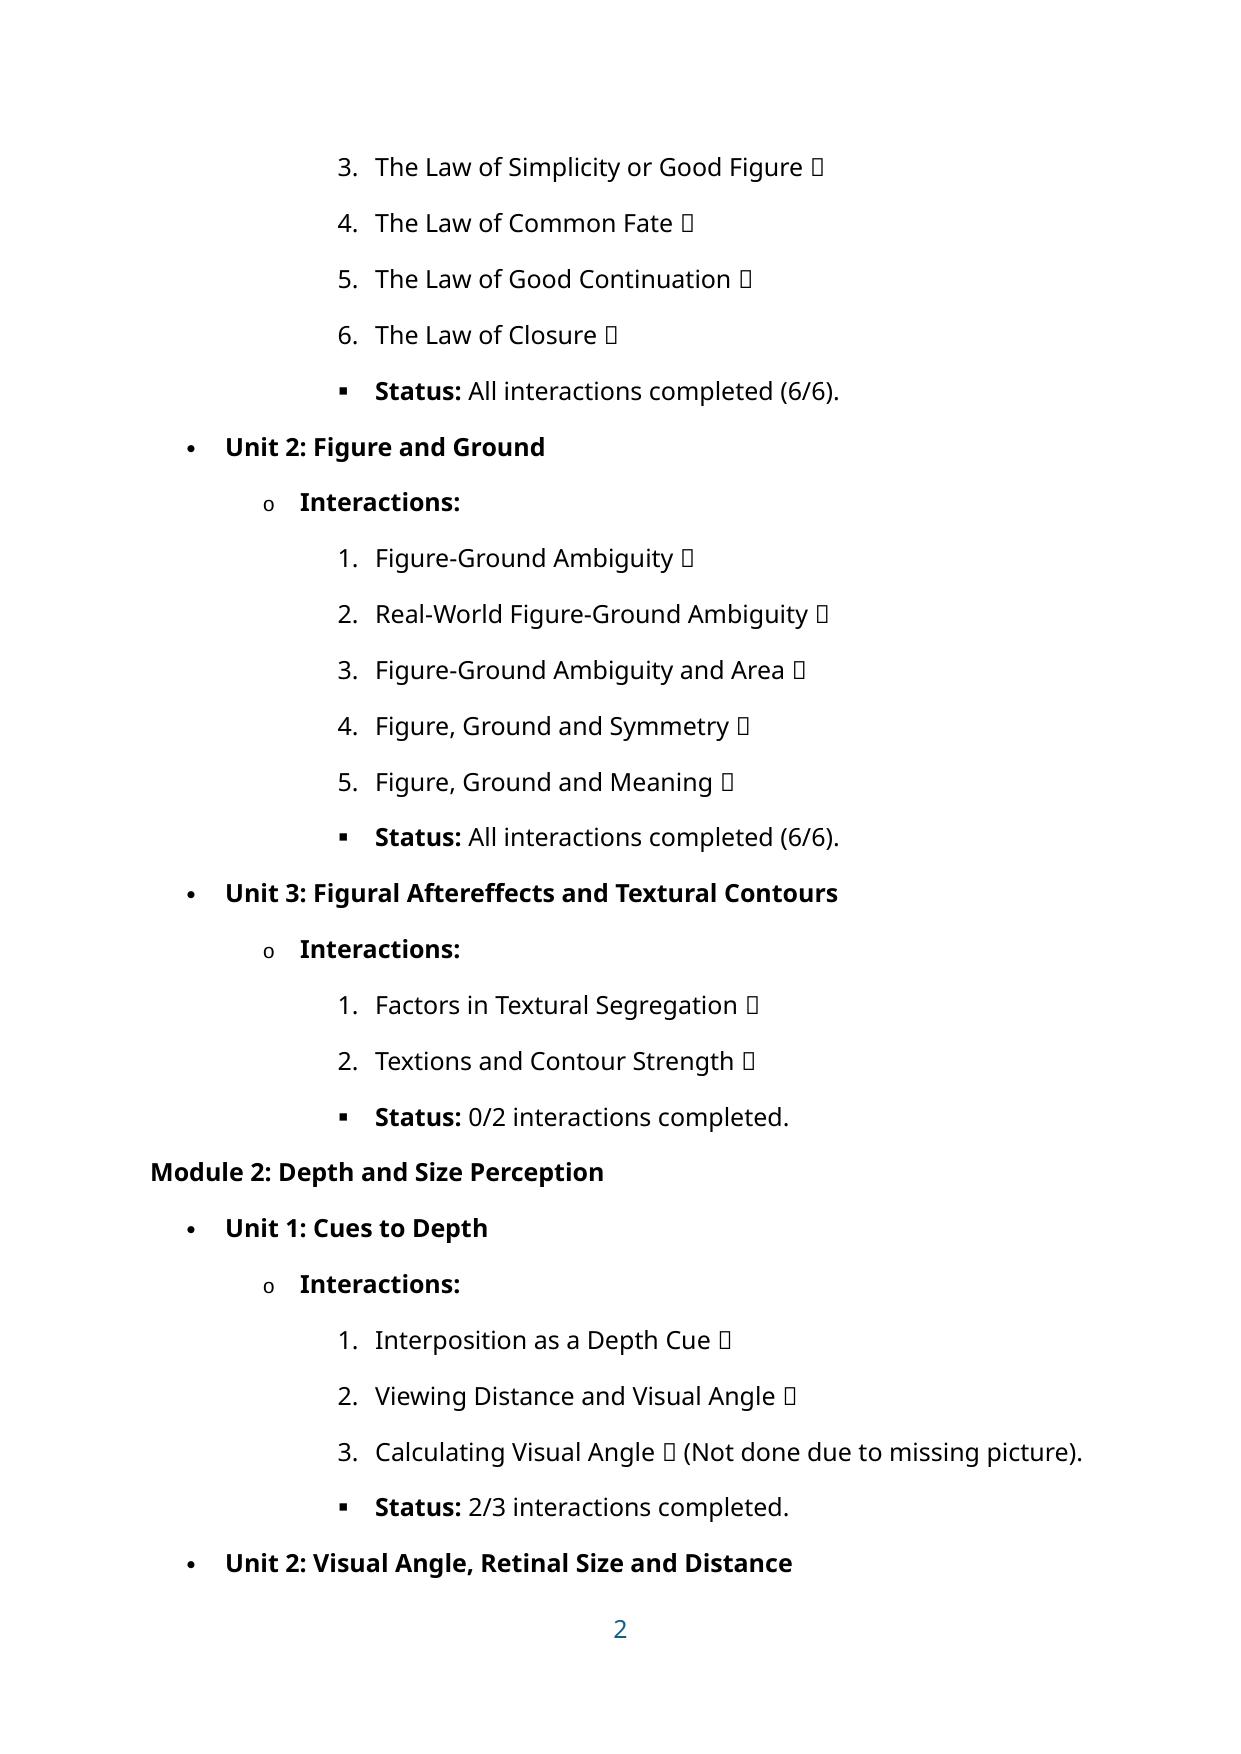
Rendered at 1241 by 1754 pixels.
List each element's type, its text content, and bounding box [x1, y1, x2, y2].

list Factors in Textural Segregation ❌ [337, 987, 1090, 1022]
list The Law of Common Fate ✅ [337, 206, 1090, 240]
list The Law of Simplicity or Good Figure ✅ [337, 150, 1090, 184]
list Interposition as a Depth Cue ✅ [337, 1322, 1090, 1357]
list The Law of Good Continuation ✅ [337, 262, 1090, 296]
list Figure-Ground Ambiguity and Area ✅ [337, 652, 1090, 687]
list Status: 2/3 interactions completed. [337, 1490, 1090, 1524]
list Status: 0/2 interactions completed. [337, 1099, 1090, 1133]
list Figure, Ground and Meaning ✅ [337, 764, 1090, 798]
list Interactions: [262, 1267, 1090, 1301]
list Unit 1: Cues to Depth [187, 1211, 1090, 1245]
list Status: All interactions completed (6/6). [337, 820, 1090, 854]
list Unit 3: Figural Aftereffects and Textural Contours [187, 876, 1090, 910]
list Status: All interactions completed (6/6). [337, 373, 1090, 407]
list Textions and Contour Strength ❌ [337, 1043, 1090, 1077]
list Figure, Ground and Symmetry ✅ [337, 708, 1090, 742]
list The Law of Closure ✅ [337, 317, 1090, 352]
list Unit 2: Figure and Ground [187, 429, 1090, 463]
list Figure-Ground Ambiguity ✅ [337, 541, 1090, 575]
list Real-World Figure-Ground Ambiguity ✅ [337, 597, 1090, 631]
list Calculating Visual Angle ❌ (Not done due to missing picture). [337, 1434, 1090, 1468]
list Viewing Distance and Visual Angle ✅ [337, 1378, 1090, 1412]
list Interactions: [262, 932, 1090, 966]
list Interactions: [262, 485, 1090, 519]
list Unit 2: Visual Angle, Retinal Size and Distance [187, 1546, 1090, 1580]
text Module 2: Depth and Size Perception [150, 1155, 1090, 1189]
